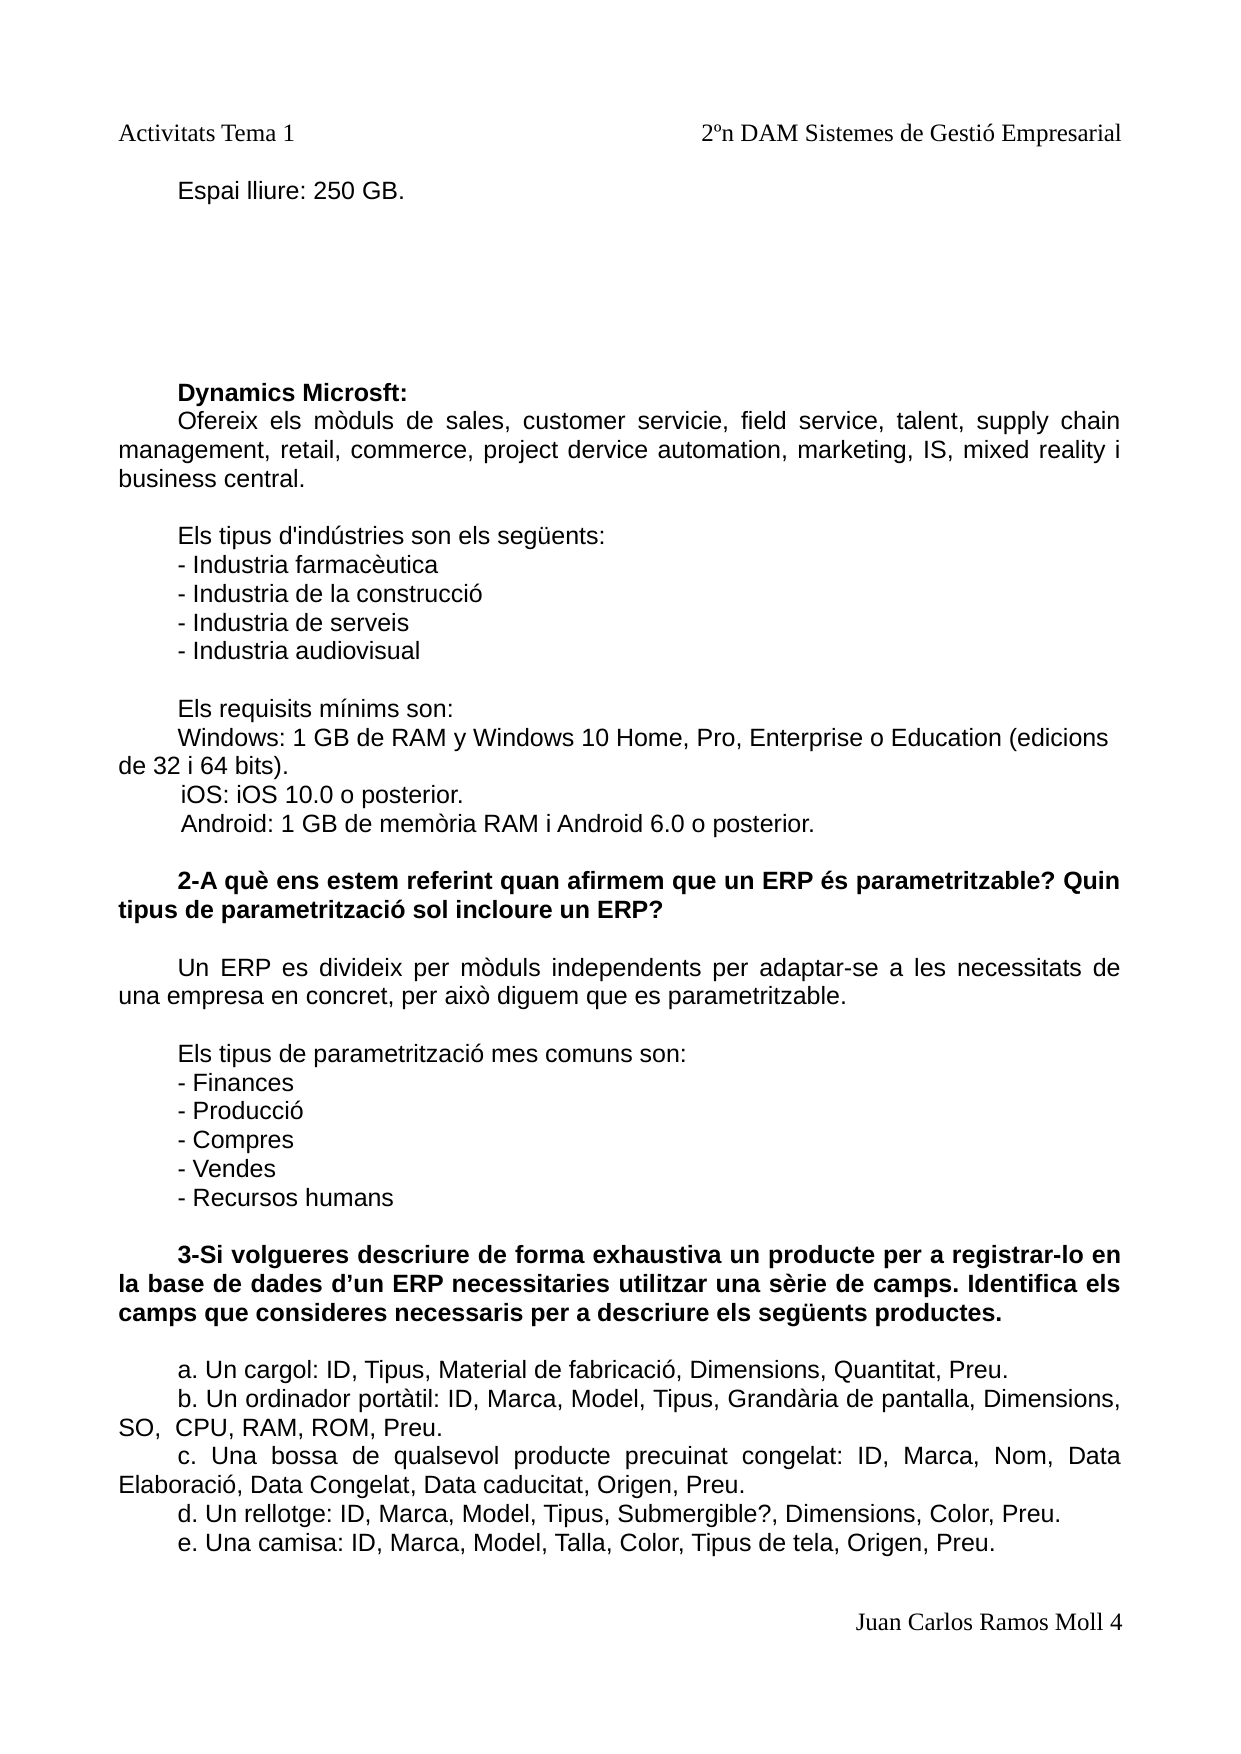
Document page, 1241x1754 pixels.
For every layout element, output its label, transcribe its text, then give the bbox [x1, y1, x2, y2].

text - Finances [118, 1068, 1122, 1096]
text - Recursos humans [118, 1183, 1122, 1211]
text - Industria de la construcció [118, 579, 1122, 608]
text 2-A què ens estem referint quan afirmem que un ERP és parametritzable? Quin tipus de parametrització sol incloure un ERP? [118, 866, 1122, 924]
text - Compres [118, 1125, 1122, 1154]
text Un ERP es divideix per mòduls independents per adaptar-se a les necessitats de una empresa en concret, per això diguem que es parametritzable. [118, 953, 1122, 1010]
text - Producció [118, 1096, 1122, 1125]
text d. Un rellotge: ID, Marca, Model, Tipus, Submergible?, Dimensions, Color, Preu. [118, 1499, 1122, 1528]
text 3-Si volgueres descriure de forma exhaustiva un producte per a registrar-lo en la base de dades d’un ERP necessitaries utilitzar una sèrie de camps. Identifica els camps que consideres necessaris per a descriure els següents productes. [118, 1240, 1122, 1326]
text Els requisits mínims son: [118, 694, 1122, 723]
text c. Una bossa de qualsevol producte precuinat congelat: ID, Marca, Nom, Data Elaboració, Data Congelat, Data caducitat, Origen, Preu. [118, 1441, 1122, 1499]
text e. Una camisa: ID, Marca, Model, Talla, Color, Tipus de tela, Origen, Preu. [118, 1528, 1122, 1556]
text Espai lliure: 250 GB. [118, 176, 1122, 205]
text - Industria farmacèutica [118, 550, 1122, 579]
text Ofereix els mòduls de sales, customer servicie, field service, talent, supply chain management, retail, commerce, project dervice automation, marketing, IS, mixed reality i business central. [118, 406, 1122, 493]
text Els tipus d'indústries son els següents: [118, 521, 1122, 550]
text Els tipus de parametrització mes comuns son: [118, 1039, 1122, 1068]
text Windows: 1 GB de RAM y Windows 10 Home, Pro, Enterprise o Education (edicions de 32 i 64 bits). iOS: iOS 10.0 o posterior. Android: 1 GB de memòria RAM i Android 6.0 o posterior. [118, 723, 1122, 838]
text - Vendes [118, 1154, 1122, 1183]
text a. Un cargol: ID, Tipus, Material de fabricació, Dimensions, Quantitat, Preu. [118, 1355, 1122, 1384]
text Dynamics Microsft: [118, 378, 1122, 406]
text - Industria de serveis [118, 608, 1122, 636]
text - Industria audiovisual [118, 636, 1122, 665]
text b. Un ordinador portàtil: ID, Marca, Model, Tipus, Grandària de pantalla, Dimensions, SO, CPU, RAM, ROM, Preu. [118, 1384, 1122, 1441]
